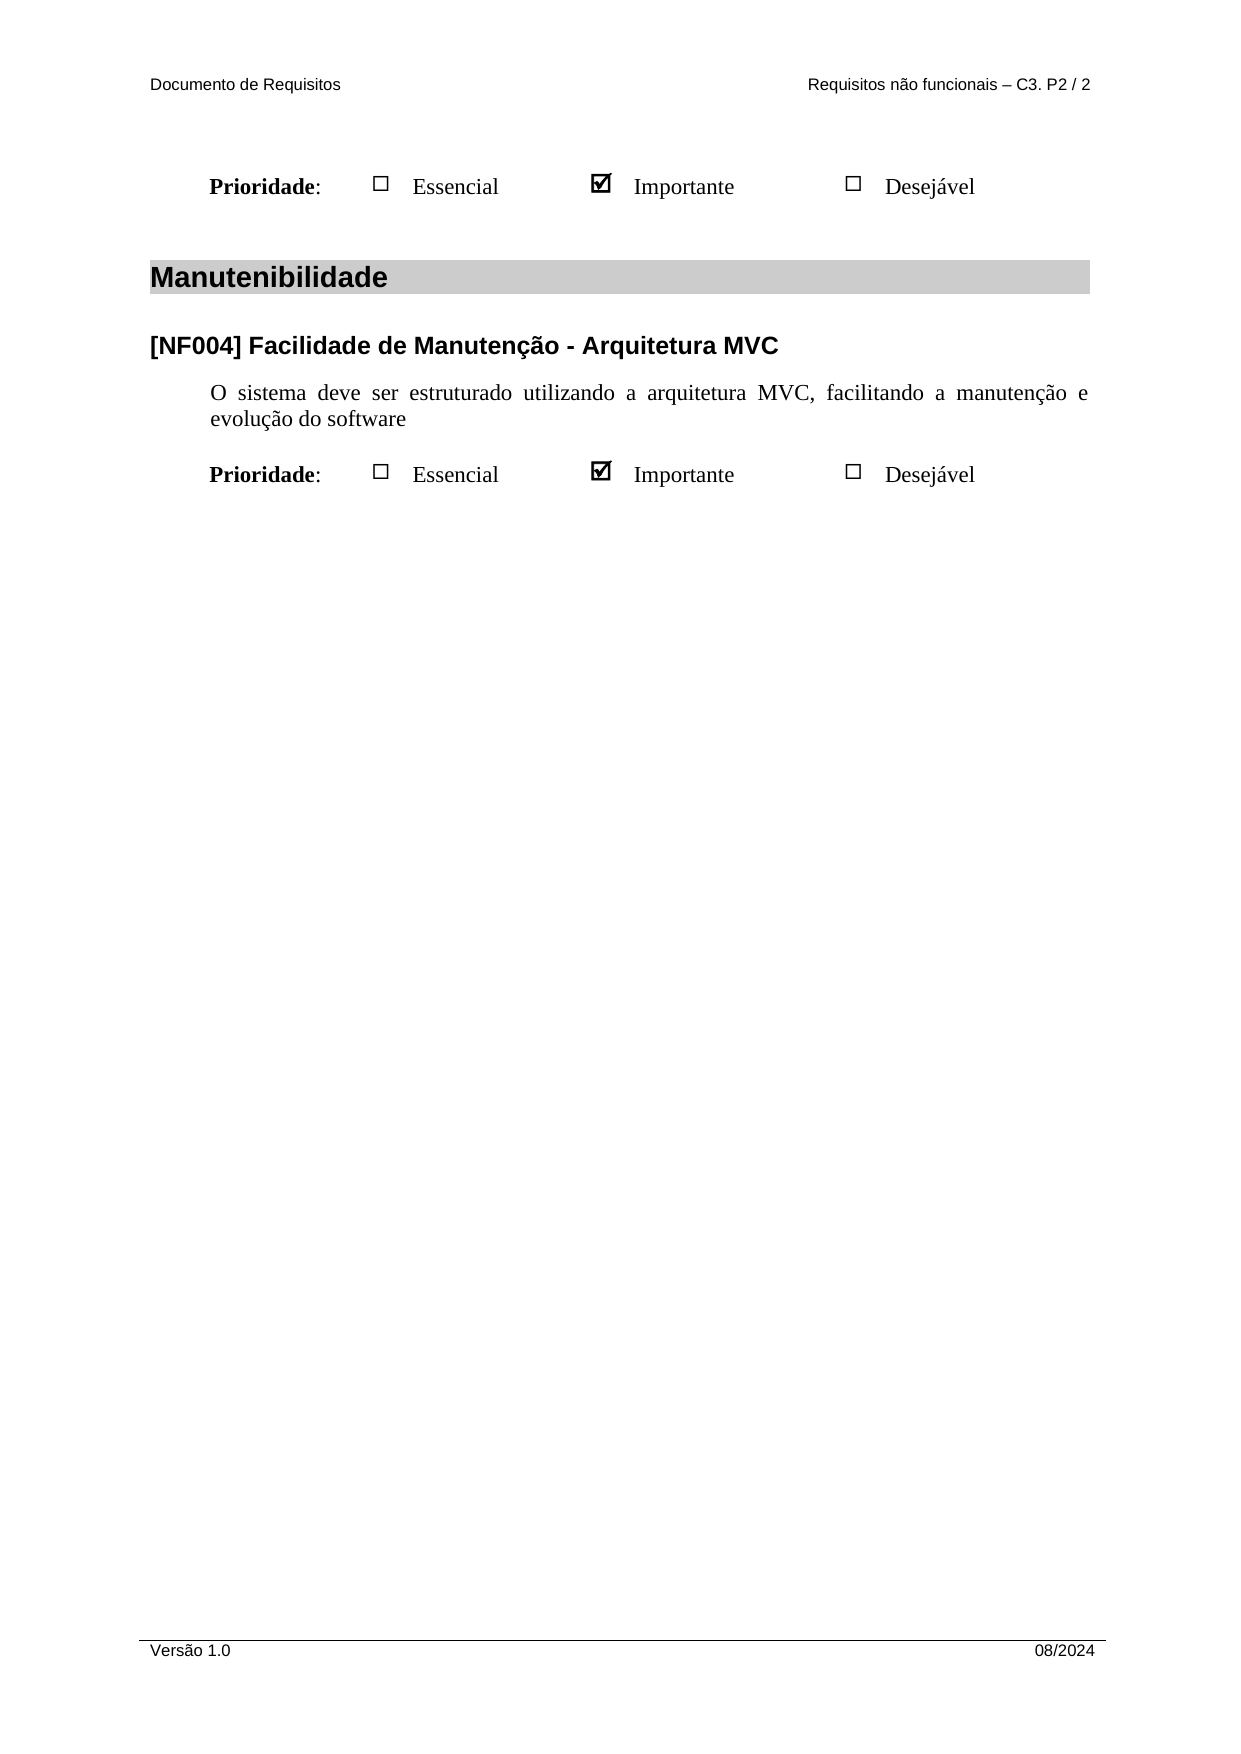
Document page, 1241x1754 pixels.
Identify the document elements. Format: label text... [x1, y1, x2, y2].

table_header Essencial [401, 438, 578, 510]
table_header  [578, 150, 622, 223]
table_header  [829, 438, 873, 510]
table_header Prioridade: [194, 438, 357, 510]
text O sistema deve ser estruturado utilizando a arquitetura MVC, facilitando a manutenção e evolução do software [210, 379, 1090, 431]
subtitle Manutenibilidade [150, 260, 1090, 294]
table_header Desejável [874, 438, 1017, 510]
table_header Essencial [401, 150, 578, 223]
table_header Importante [623, 150, 829, 223]
table_header  [829, 150, 873, 223]
table_header  [578, 438, 622, 510]
table_header  [357, 438, 401, 510]
table_header Prioridade: [194, 150, 357, 223]
table_header Desejável [874, 150, 1017, 223]
text [NF004] Facilidade de Manutenção - Arquitetura MVC [150, 331, 1090, 360]
table_header Importante [623, 438, 829, 510]
table_header  [357, 150, 401, 223]
